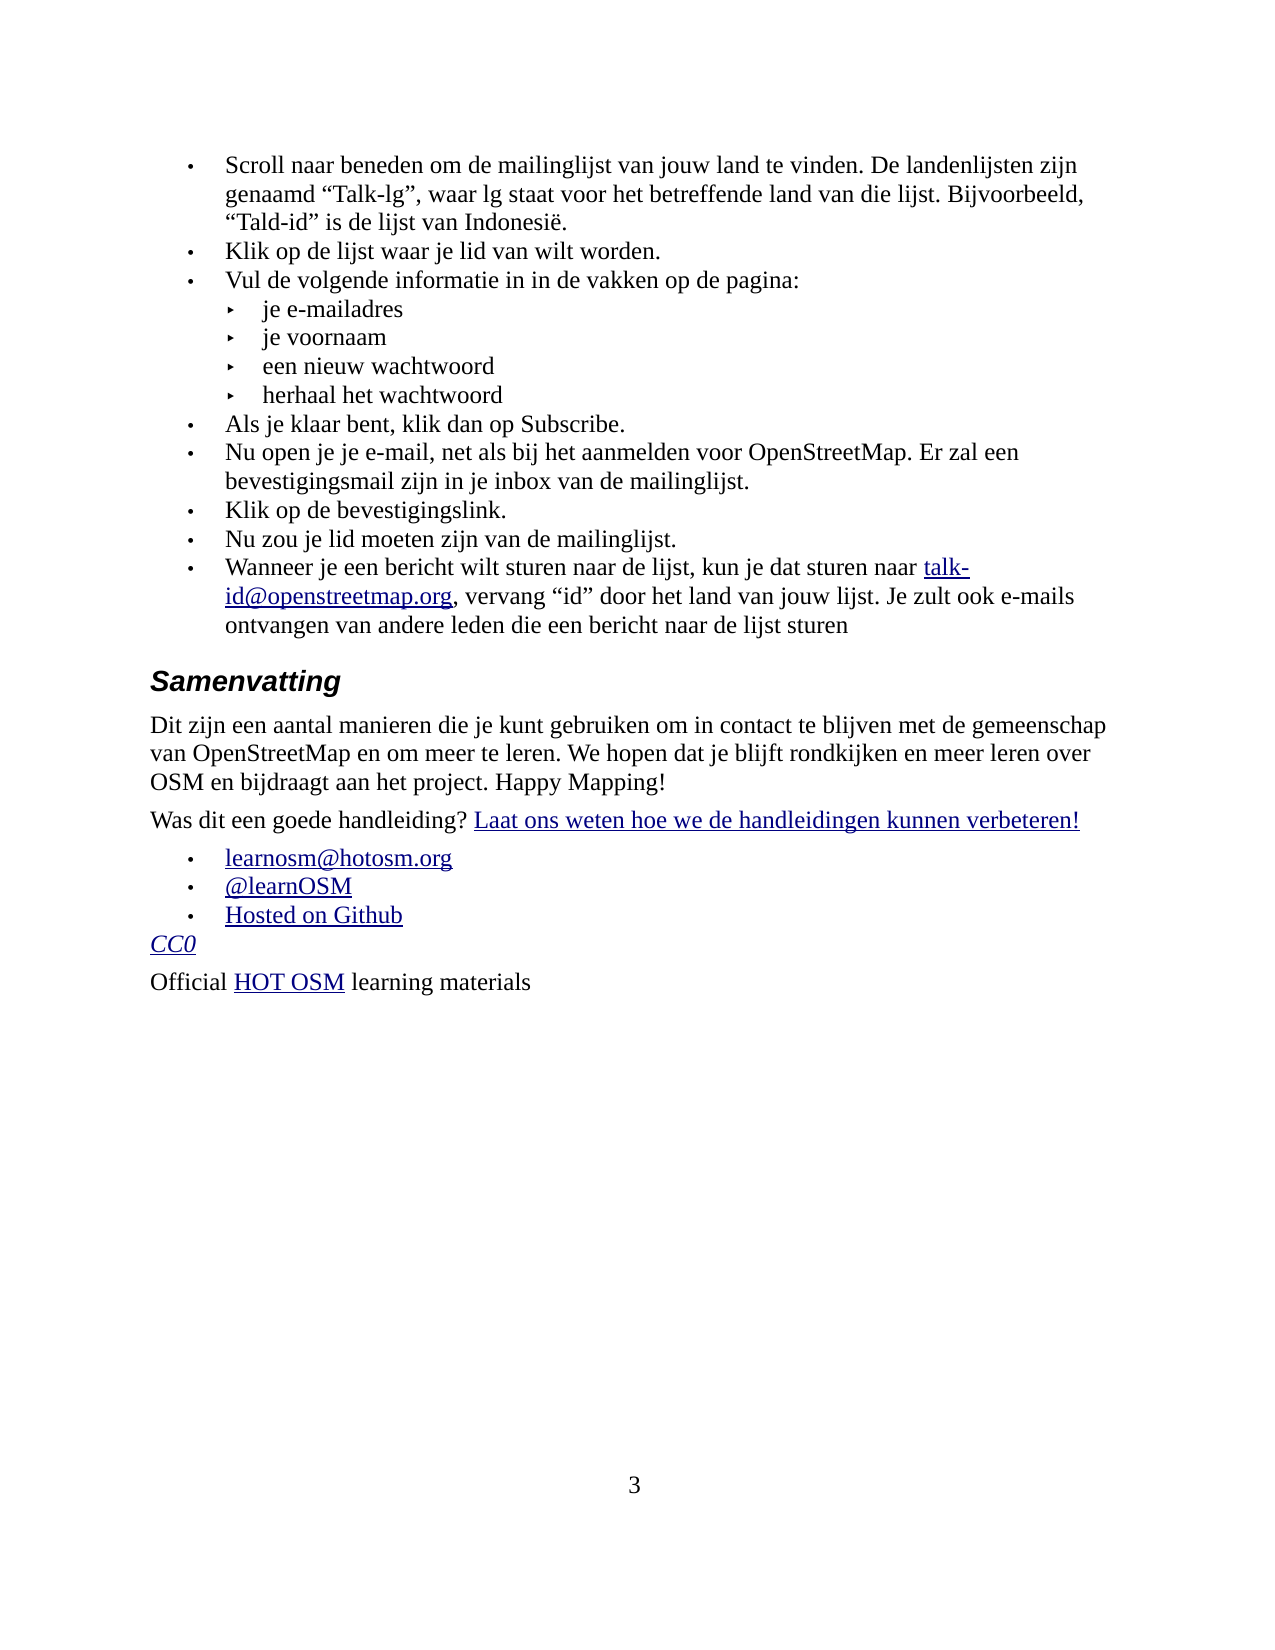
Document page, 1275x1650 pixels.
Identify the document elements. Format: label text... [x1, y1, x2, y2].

subtitle Samenvatting [150, 664, 1125, 697]
list learnosm@hotosm.org [187, 843, 1125, 871]
text Official HOT OSM learning materials [150, 967, 1125, 995]
text Dit zijn een aantal manieren die je kunt gebruiken om in contact te blijven met de gemeenschap van OpenStreetMap en om meer te leren. We hopen dat je blijft rondkijken en meer leren over OSM en bijdraagt aan het project. Happy Mapping! [150, 710, 1125, 796]
list Als je klaar bent, klik dan op Subscribe. [187, 409, 1125, 437]
list Nu zou je lid moeten zijn van de mailinglijst. [187, 524, 1125, 552]
list een nieuw wachtwoord [225, 351, 1125, 380]
text CC0 [150, 929, 1125, 958]
list herhaal het wachtwoord [225, 380, 1125, 409]
text Was dit een goede handleiding? Laat ons weten hoe we de handleidingen kunnen verbeteren! [150, 805, 1125, 834]
list Vul de volgende informatie in in de vakken op de pagina: [187, 265, 1125, 294]
list Nu open je je e-mail, net als bij het aanmelden voor OpenStreetMap. Er zal een bevestigingsmail zijn in je inbox van de mailinglijst. [187, 437, 1125, 495]
list Klik op de bevestigingslink. [187, 495, 1125, 524]
list je e-mailadres [225, 294, 1125, 322]
list je voornaam [225, 322, 1125, 351]
list Klik op de lijst waar je lid van wilt worden. [187, 236, 1125, 265]
list Hosted on Github [187, 900, 1125, 929]
list Scroll naar beneden om de mailinglijst van jouw land te vinden. De landenlijsten zijn genaamd “Talk-lg”, waar lg staat voor het betreffende land van die lijst. Bijvoorbeeld, “Tald-id” is de lijst van Indonesië. [187, 150, 1125, 236]
list @learnOSM [187, 871, 1125, 900]
list Wanneer je een bericht wilt sturen naar de lijst, kun je dat sturen naar talk-id@openstreetmap.org, vervang “id” door het land van jouw lijst. Je zult ook e-mails ontvangen van andere leden die een bericht naar de lijst sturen [187, 552, 1125, 639]
